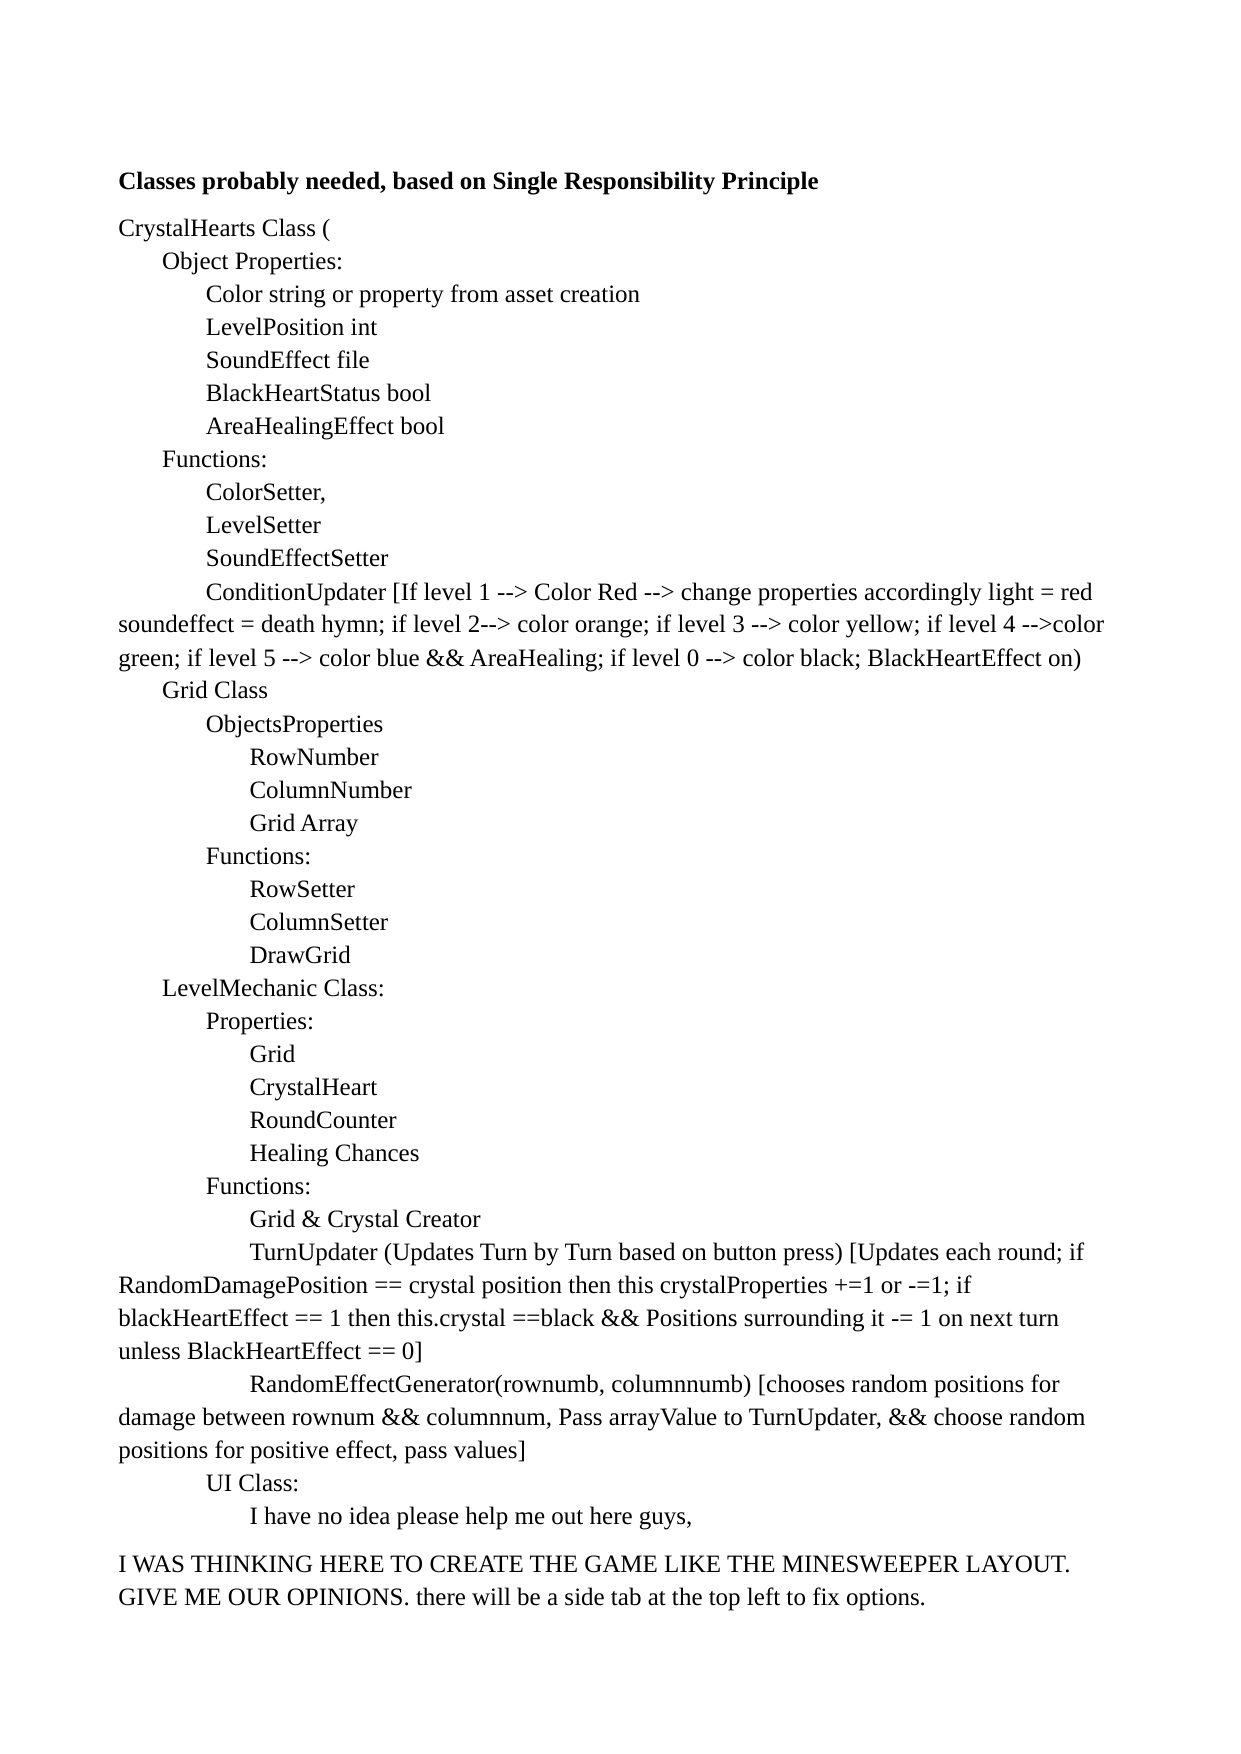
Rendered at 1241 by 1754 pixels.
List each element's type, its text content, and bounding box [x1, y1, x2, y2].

text RoundCounter [118, 1105, 1122, 1134]
text AreaHealingEffect bool [118, 411, 1122, 440]
text Functions: [118, 444, 1122, 473]
text BlackHeartStatus bool [118, 378, 1122, 407]
text ObjectsProperties [118, 709, 1122, 737]
text LevelMechanic Class: [118, 973, 1122, 1002]
text ConditionUpdater [If level 1 --> Color Red --> change properties accordingly light = red soundeffect = death hymn; if level 2--> color orange; if level 3 --> color yellow; if level 4 -->color green; if level 5 --> color blue && AreaHealing; if level 0 --> color black; BlackHeartEffect on) [118, 577, 1122, 671]
text ColorSetter, [118, 477, 1122, 506]
text Healing Chances [118, 1138, 1122, 1167]
text Classes probably needed, based on Single Responsibility Principle [118, 166, 1122, 194]
text TurnUpdater (Updates Turn by Turn based on button press) [Updates each round; if RandomDamagePosition == crystal position then this crystalProperties +=1 or -=1; if blackHeartEffect == 1 then this.crystal ==black && Positions surrounding it -= 1 on next turn unless BlackHeartEffect == 0] [118, 1237, 1122, 1365]
text RowSetter [118, 874, 1122, 902]
text ColumnNumber [118, 775, 1122, 803]
text DrawGrid [118, 940, 1122, 968]
text Object Properties: [118, 246, 1122, 275]
text Properties: [118, 1006, 1122, 1034]
text I have no idea please help me out here guys, [118, 1501, 1122, 1530]
text UI Class: [118, 1468, 1122, 1497]
text CrystalHeart [118, 1072, 1122, 1101]
text RandomEffectGenerator(rownumb, columnnumb) [chooses random positions for damage between rownum && columnnum, Pass arrayValue to TurnUpdater, && choose random positions for positive effect, pass values] [118, 1369, 1122, 1464]
text Color string or property from asset creation [118, 279, 1122, 308]
text Functions: [118, 1171, 1122, 1200]
text LevelPosition int [118, 312, 1122, 341]
text Functions: [118, 841, 1122, 869]
text SoundEffectSetter [118, 543, 1122, 572]
text CrystalHearts Class ( [118, 213, 1122, 242]
text Grid Array [118, 808, 1122, 836]
text LevelSetter [118, 511, 1122, 539]
text SoundEffect file [118, 345, 1122, 374]
text I WAS THINKING HERE TO CREATE THE GAME LIKE THE MINESWEEPER LAYOUT. GIVE ME OUR OPINIONS. there will be a side tab at the top left to fix options. [118, 1549, 1122, 1611]
text RowNumber [118, 742, 1122, 770]
text Grid [118, 1039, 1122, 1068]
text ColumnSetter [118, 907, 1122, 936]
text Grid & Crystal Creator [118, 1204, 1122, 1233]
text Grid Class [118, 676, 1122, 704]
